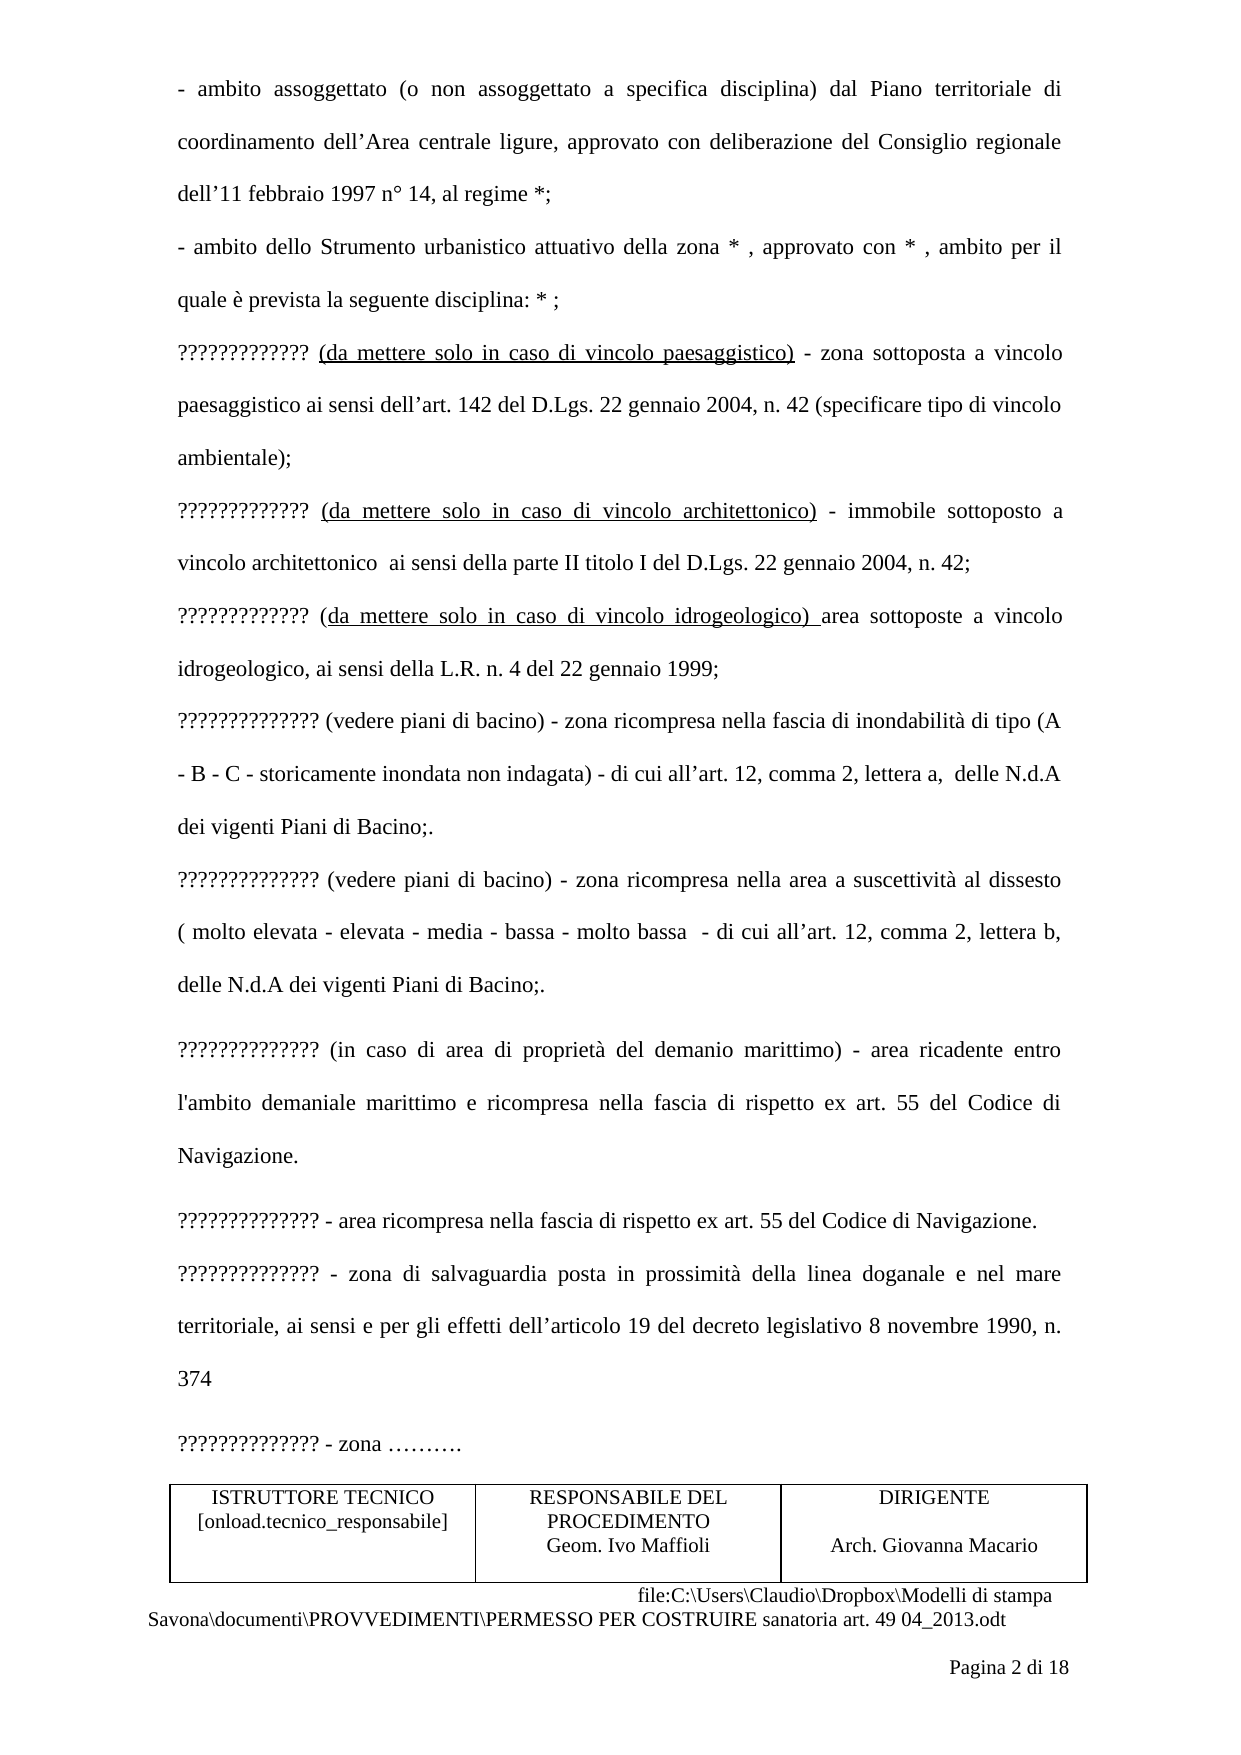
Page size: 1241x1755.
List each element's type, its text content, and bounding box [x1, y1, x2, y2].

text ?????????????? (vedere piani di bacino) - zona ricompresa nella area a suscettività al dissesto ( molto elevata - elevata - media - bassa - molto bassa - di cui all’art. 12, comma 2, lettera b, delle N.d.A dei vigenti Piani di Bacino;. [177, 866, 1063, 997]
text ?????????????? - zona di salvaguardia posta in prossimità della linea doganale e nel mare territoriale, ai sensi e per gli effetti dell’articolo 19 del decreto legislativo 8 novembre 1990, n. 374 [177, 1259, 1063, 1391]
text ?????????????? - zona ………. [177, 1430, 1063, 1457]
text ?????????????? - area ricompresa nella fascia di rispetto ex art. 55 del Codice di Navigazione. [177, 1207, 1063, 1233]
text ?????????????? (in caso di area di proprietà del demanio marittimo) - area ricadente entro l'ambito demaniale marittimo e ricompresa nella fascia di rispetto ex art. 55 del Codice di Navigazione. [177, 1036, 1063, 1168]
text - ambito dello Strumento urbanistico attuativo della zona * , approvato con * , ambito per il quale è prevista la seguente disciplina: * ; [177, 233, 1063, 312]
text ????????????? (da mettere solo in caso di vincolo architettonico) - immobile sottoposto a vincolo architettonico ai sensi della parte II titolo I del D.Lgs. 22 gennaio 2004, n. 42; [177, 497, 1063, 576]
text ????????????? (da mettere solo in caso di vincolo idrogeologico) area sottoposte a vincolo idrogeologico, ai sensi della L.R. n. 4 del 22 gennaio 1999; [177, 602, 1063, 681]
text - ambito assoggettato (o non assoggettato a specifica disciplina) dal Piano territoriale di coordinamento dell’Area centrale ligure, approvato con deliberazione del Consiglio regionale dell’11 febbraio 1997 n° 14, al regime *; [177, 75, 1063, 207]
text ?????????????? (vedere piani di bacino) - zona ricompresa nella fascia di inondabilità di tipo (A - B - C - storicamente inondata non indagata) - di cui all’art. 12, comma 2, lettera a, delle N.d.A dei vigenti Piani di Bacino;. [177, 707, 1063, 839]
text ????????????? (da mettere solo in caso di vincolo paesaggistico) - zona sottoposta a vincolo paesaggistico ai sensi dell’art. 142 del D.Lgs. 22 gennaio 2004, n. 42 (specificare tipo di vincolo ambientale); [177, 338, 1063, 470]
